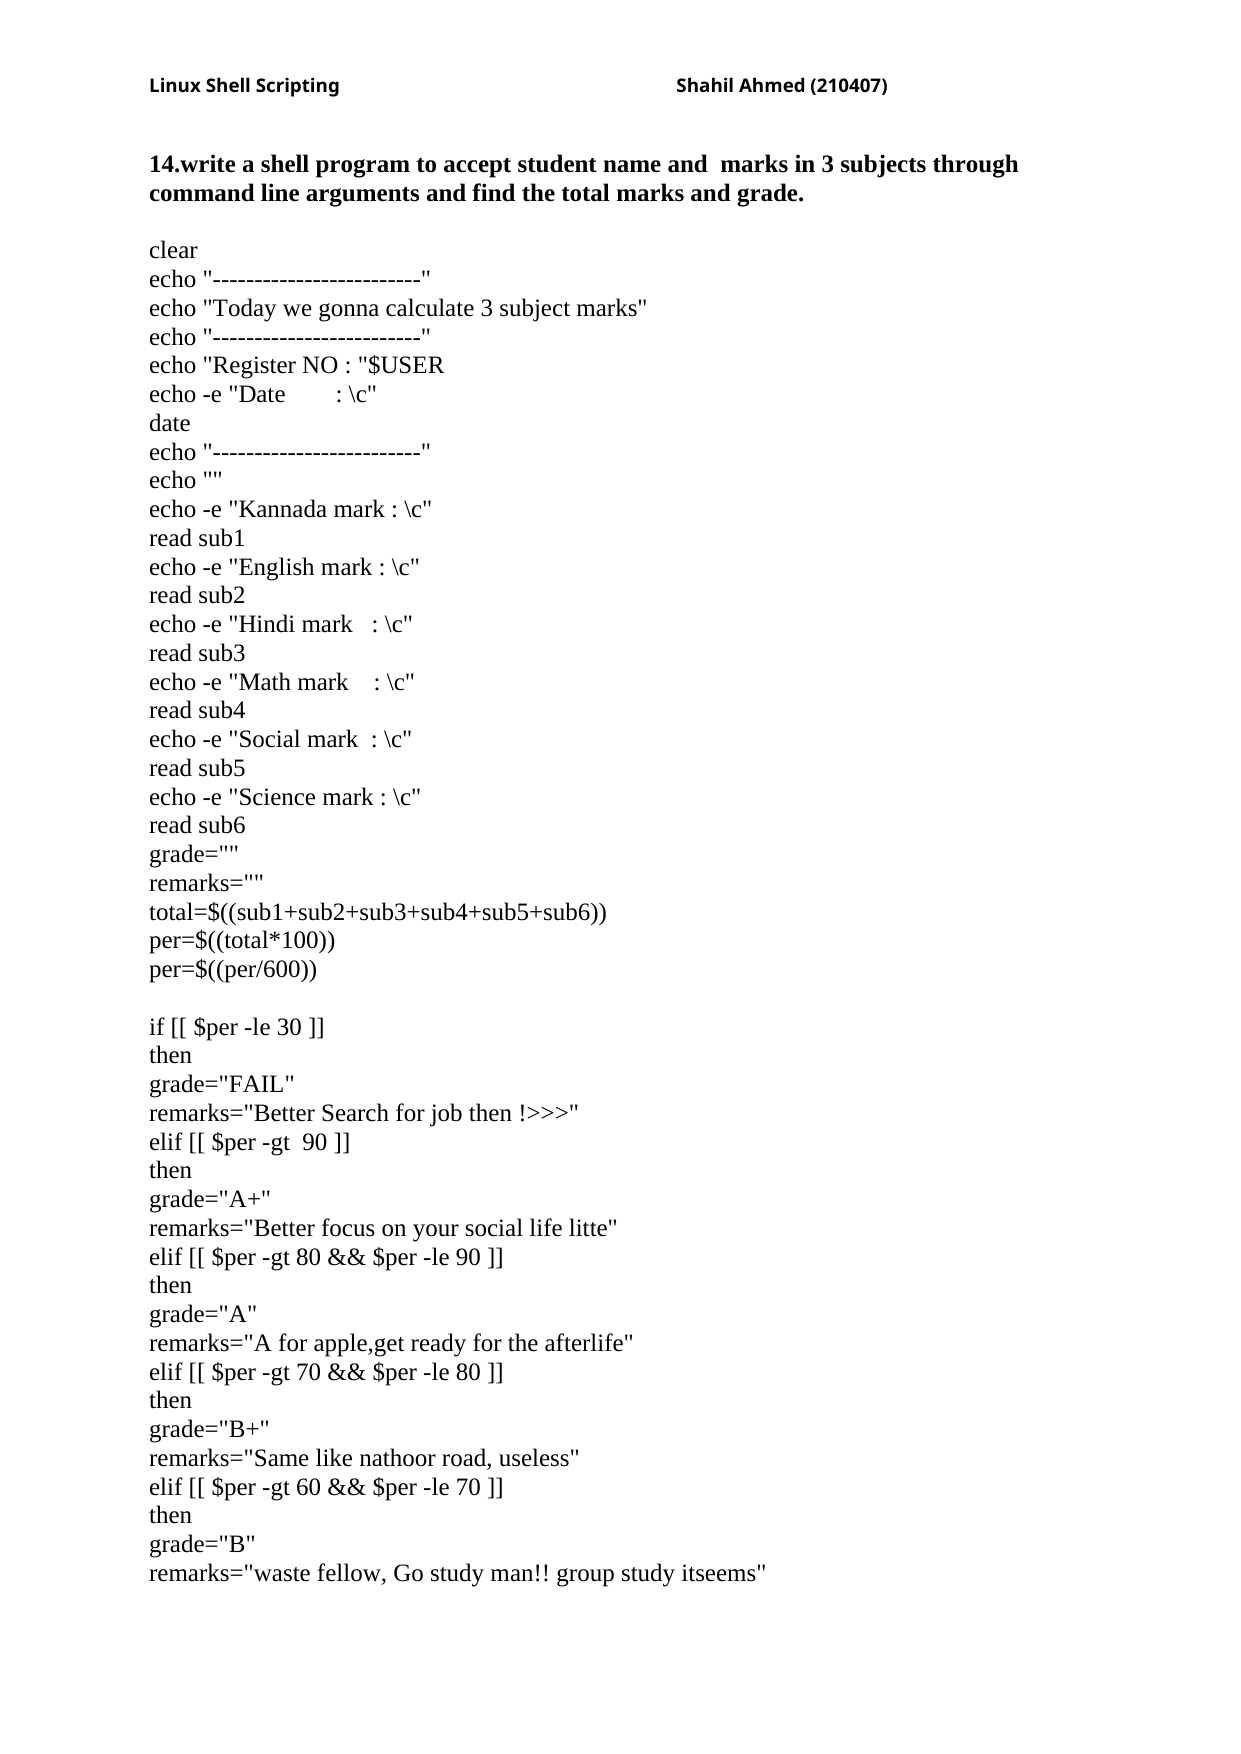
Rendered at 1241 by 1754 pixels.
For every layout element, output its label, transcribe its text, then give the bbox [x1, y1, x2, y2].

text clear echo "-------------------------" echo "Today we gonna calculate 3 subject marks" echo "-------------------------" echo "Register NO : "$USER echo -e "Date : \c" date echo "-------------------------" echo "" echo -e "Kannada mark : \c" read sub1 echo -e "English mark : \c" read sub2 echo -e "Hindi mark : \c" read sub3 echo -e "Math mark : \c" read sub4 echo -e "Social mark : \c" read sub5 echo -e "Science mark : \c" read sub6 grade="" remarks="" total=$((sub1+sub2+sub3+sub4+sub5+sub6)) per=$((total*100)) per=$((per/600)) if [[ $per -le 30 ]] then grade="FAIL" remarks="Better Search for job then !>>>" elif [[ $per -gt 90 ]] then grade="A+" remarks="Better focus on your social life litte" elif [[ $per -gt 80 && $per -le 90 ]] then grade="A" remarks="A for apple,get ready for the afterlife" elif [[ $per -gt 70 && $per -le 80 ]] then grade="B+" remarks="Same like nathoor road, useless" elif [[ $per -gt 60 && $per -le 70 ]] then grade="B" remarks="waste fellow, Go study man!! group study itseems" [149, 236, 1091, 1587]
text 14.write a shell program to accept student name and marks in 3 subjects through command line arguments and find the total marks and grade. [149, 149, 1091, 206]
